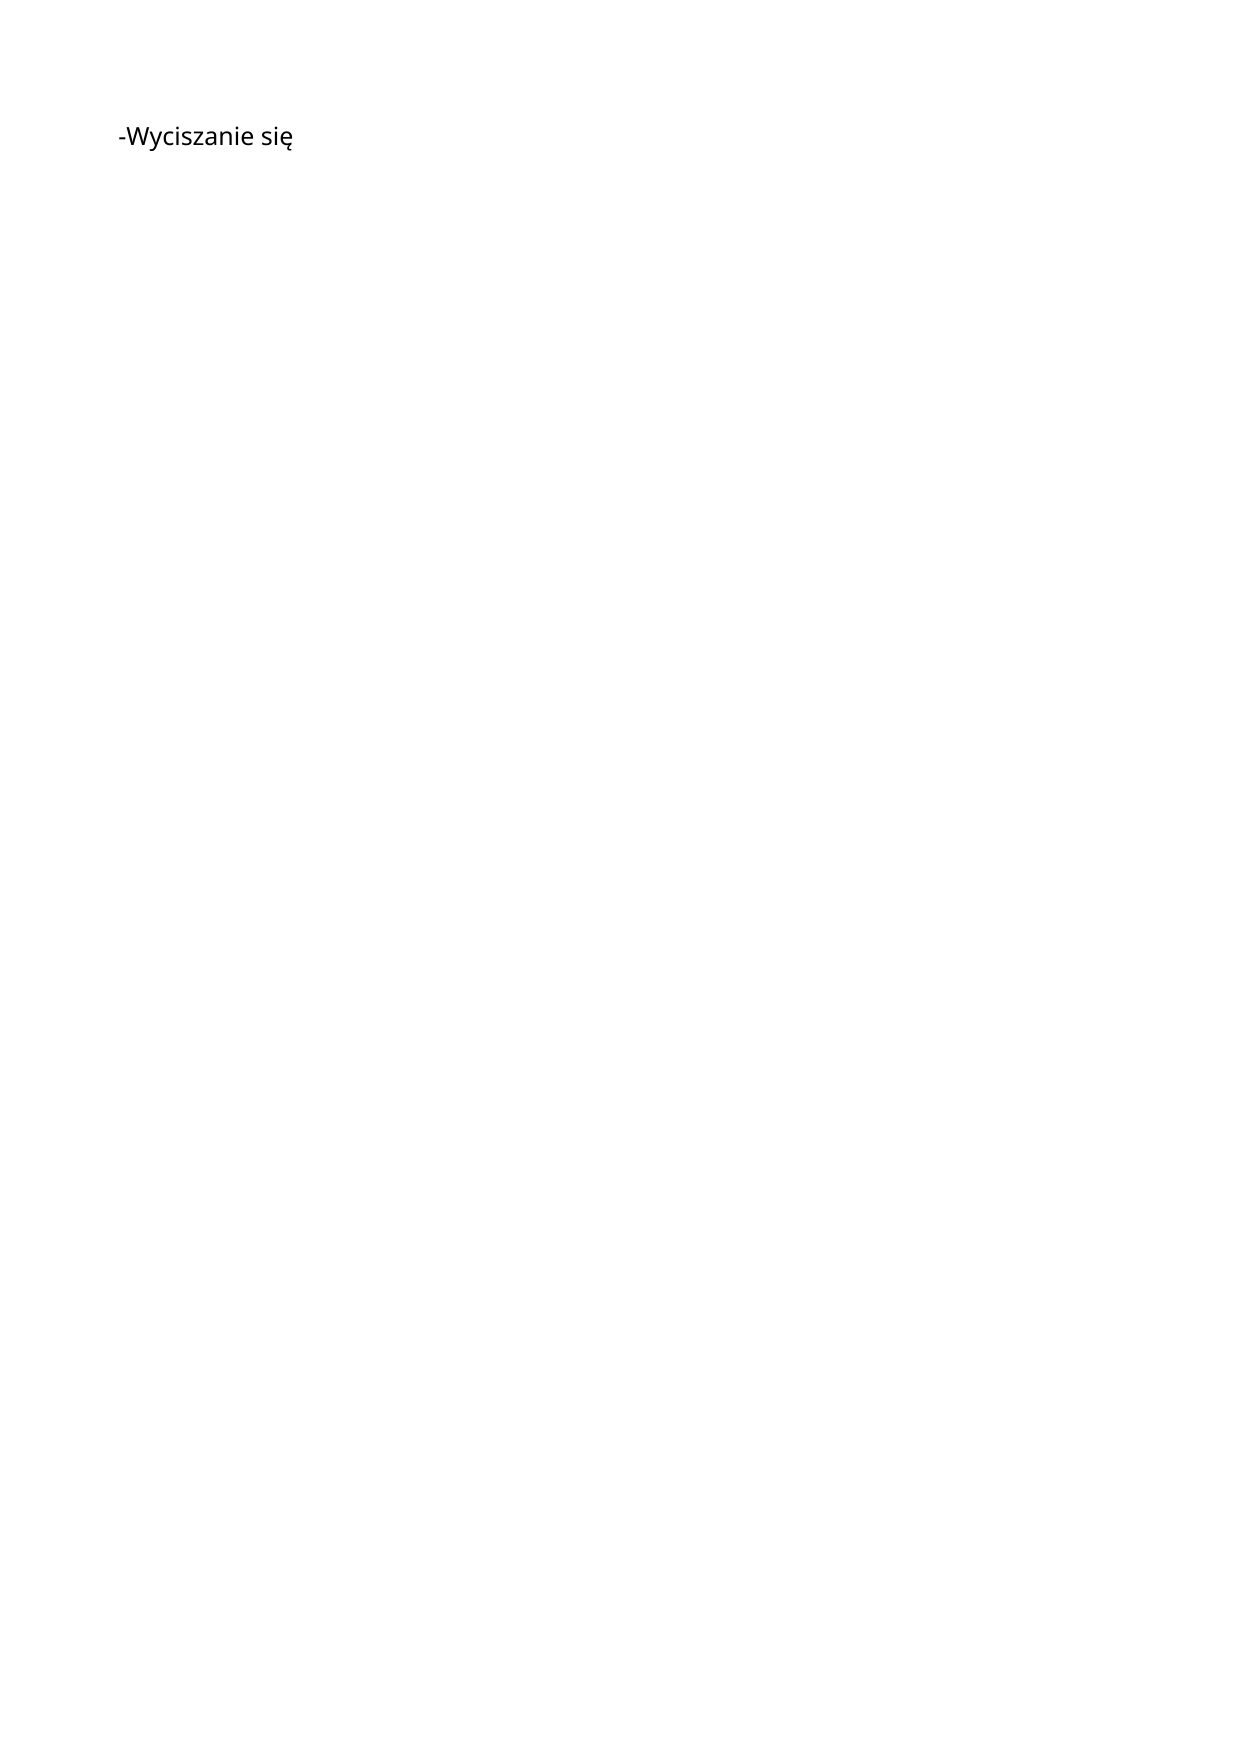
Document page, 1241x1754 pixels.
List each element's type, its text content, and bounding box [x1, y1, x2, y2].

text -Wyciszanie się [118, 118, 1122, 152]
